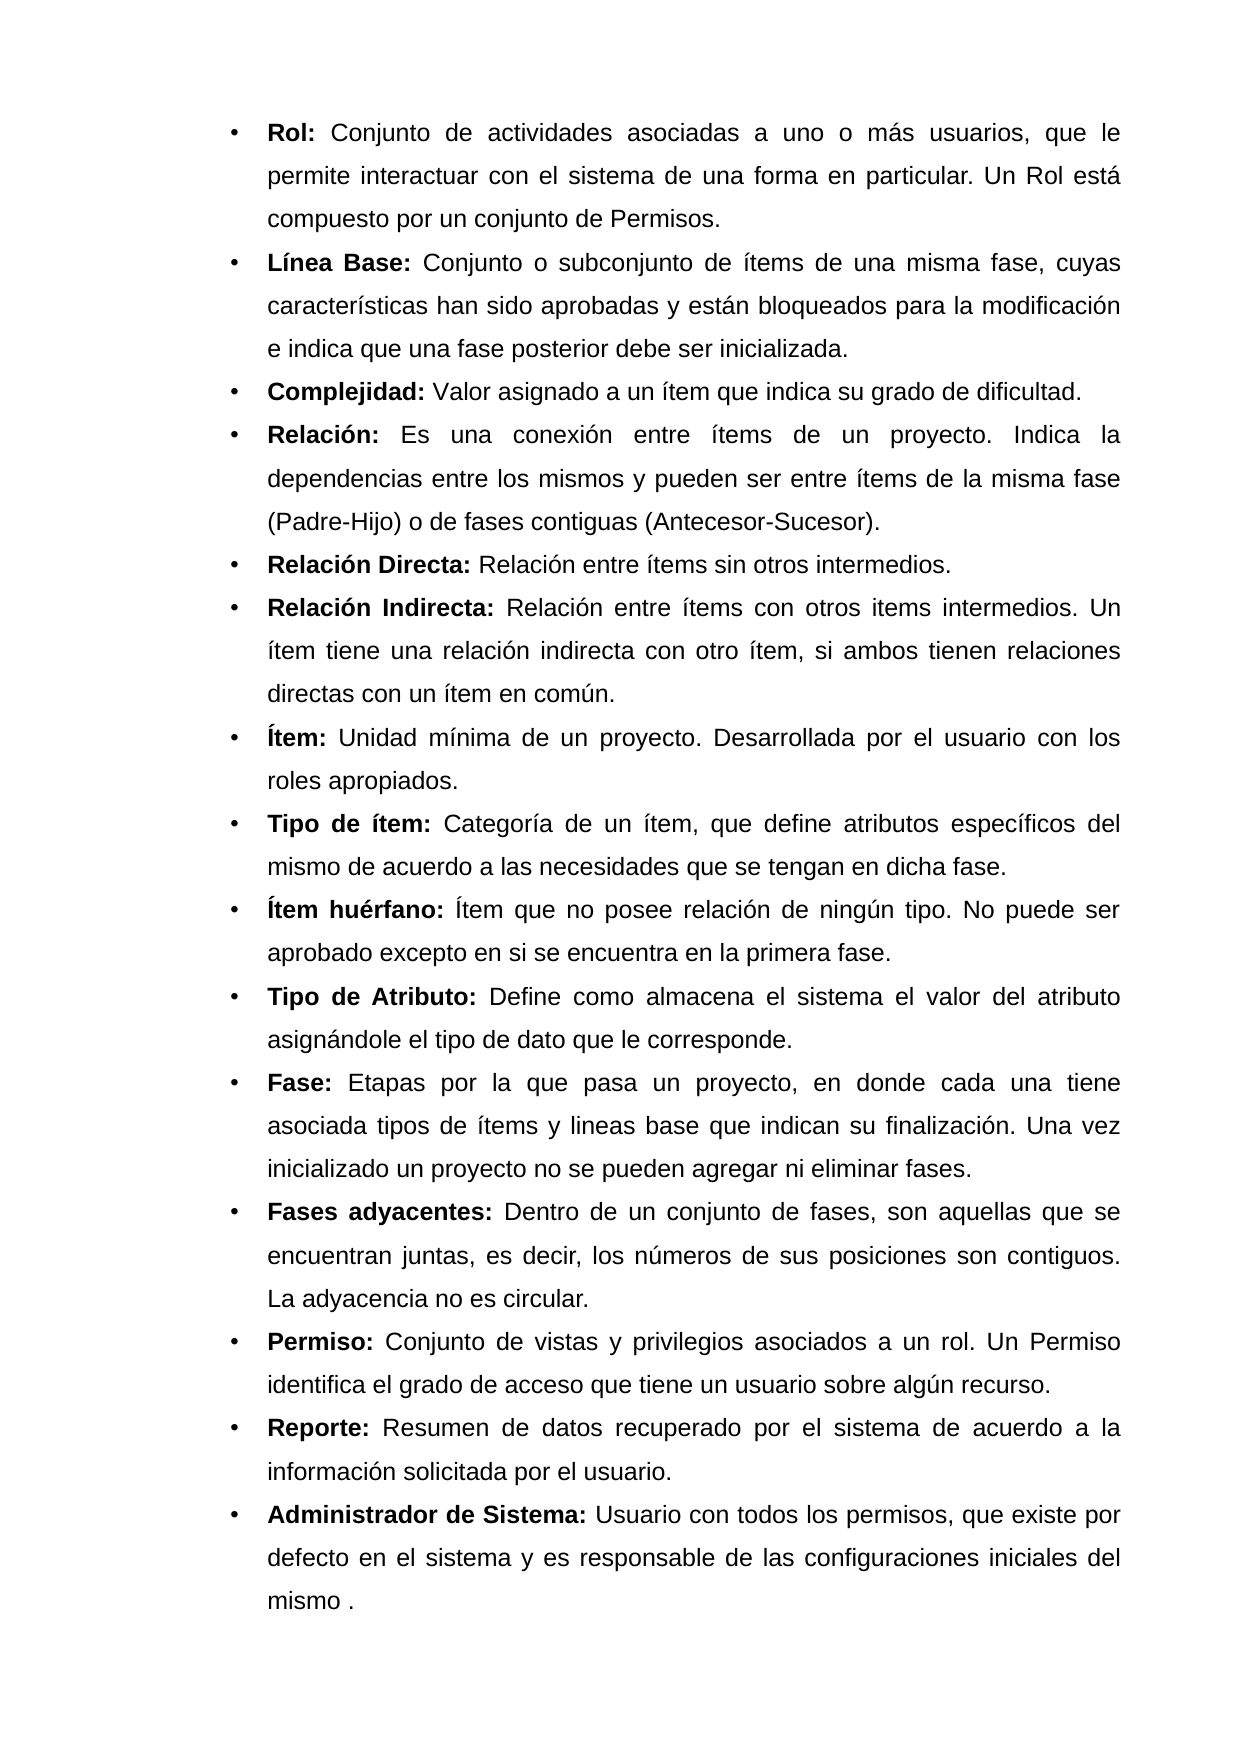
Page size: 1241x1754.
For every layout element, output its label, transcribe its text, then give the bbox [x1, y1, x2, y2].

list Tipo de ítem: Categoría de un ítem, que define atributos específicos del mismo de acuerdo a las necesidades que se tengan en dicha fase. [230, 809, 1122, 881]
list Relación: Es una conexión entre ítems de un proyecto. Indica la dependencias entre los mismos y pueden ser entre ítems de la misma fase (Padre-Hijo) o de fases contiguas (Antecesor-Sucesor). [230, 420, 1122, 535]
list Fases adyacentes: Dentro de un conjunto de fases, son aquellas que se encuentran juntas, es decir, los números de sus posiciones son contiguos. La adyacencia no es circular. [230, 1197, 1122, 1312]
list Permiso: Conjunto de vistas y privilegios asociados a un rol. Un Permiso identifica el grado de acceso que tiene un usuario sobre algún recurso. [230, 1327, 1122, 1399]
list Tipo de Atributo: Define como almacena el sistema el valor del atributo asignándole el tipo de dato que le corresponde. [230, 982, 1122, 1053]
list Ítem: Unidad mínima de un proyecto. Desarrollada por el usuario con los roles apropiados. [230, 722, 1122, 794]
list Reporte: Resumen de datos recuperado por el sistema de acuerdo a la información solicitada por el usuario. [230, 1413, 1122, 1485]
list Fase: Etapas por la que pasa un proyecto, en donde cada una tiene asociada tipos de ítems y lineas base que indican su finalización. Una vez inicializado un proyecto no se pueden agregar ni eliminar fases. [230, 1068, 1122, 1183]
list Relación Directa: Relación entre ítems sin otros intermedios. [230, 550, 1122, 579]
list Relación Indirecta: Relación entre ítems con otros items intermedios. Un ítem tiene una relación indirecta con otro ítem, si ambos tienen relaciones directas con un ítem en común. [230, 593, 1122, 708]
list Rol: Conjunto de actividades asociadas a uno o más usuarios, que le permite interactuar con el sistema de una forma en particular. Un Rol está compuesto por un conjunto de Permisos. [230, 118, 1122, 233]
list Administrador de Sistema: Usuario con todos los permisos, que existe por defecto en el sistema y es responsable de las configuraciones iniciales del mismo . [230, 1499, 1122, 1615]
list Ítem huérfano: Ítem que no posee relación de ningún tipo. No puede ser aprobado excepto en si se encuentra en la primera fase. [230, 895, 1122, 967]
list Complejidad: Valor asignado a un ítem que indica su grado de dificultad. [230, 377, 1122, 406]
list Línea Base: Conjunto o subconjunto de ítems de una misma fase, cuyas características han sido aprobadas y están bloqueados para la modificación e indica que una fase posterior debe ser inicializada. [230, 248, 1122, 363]
